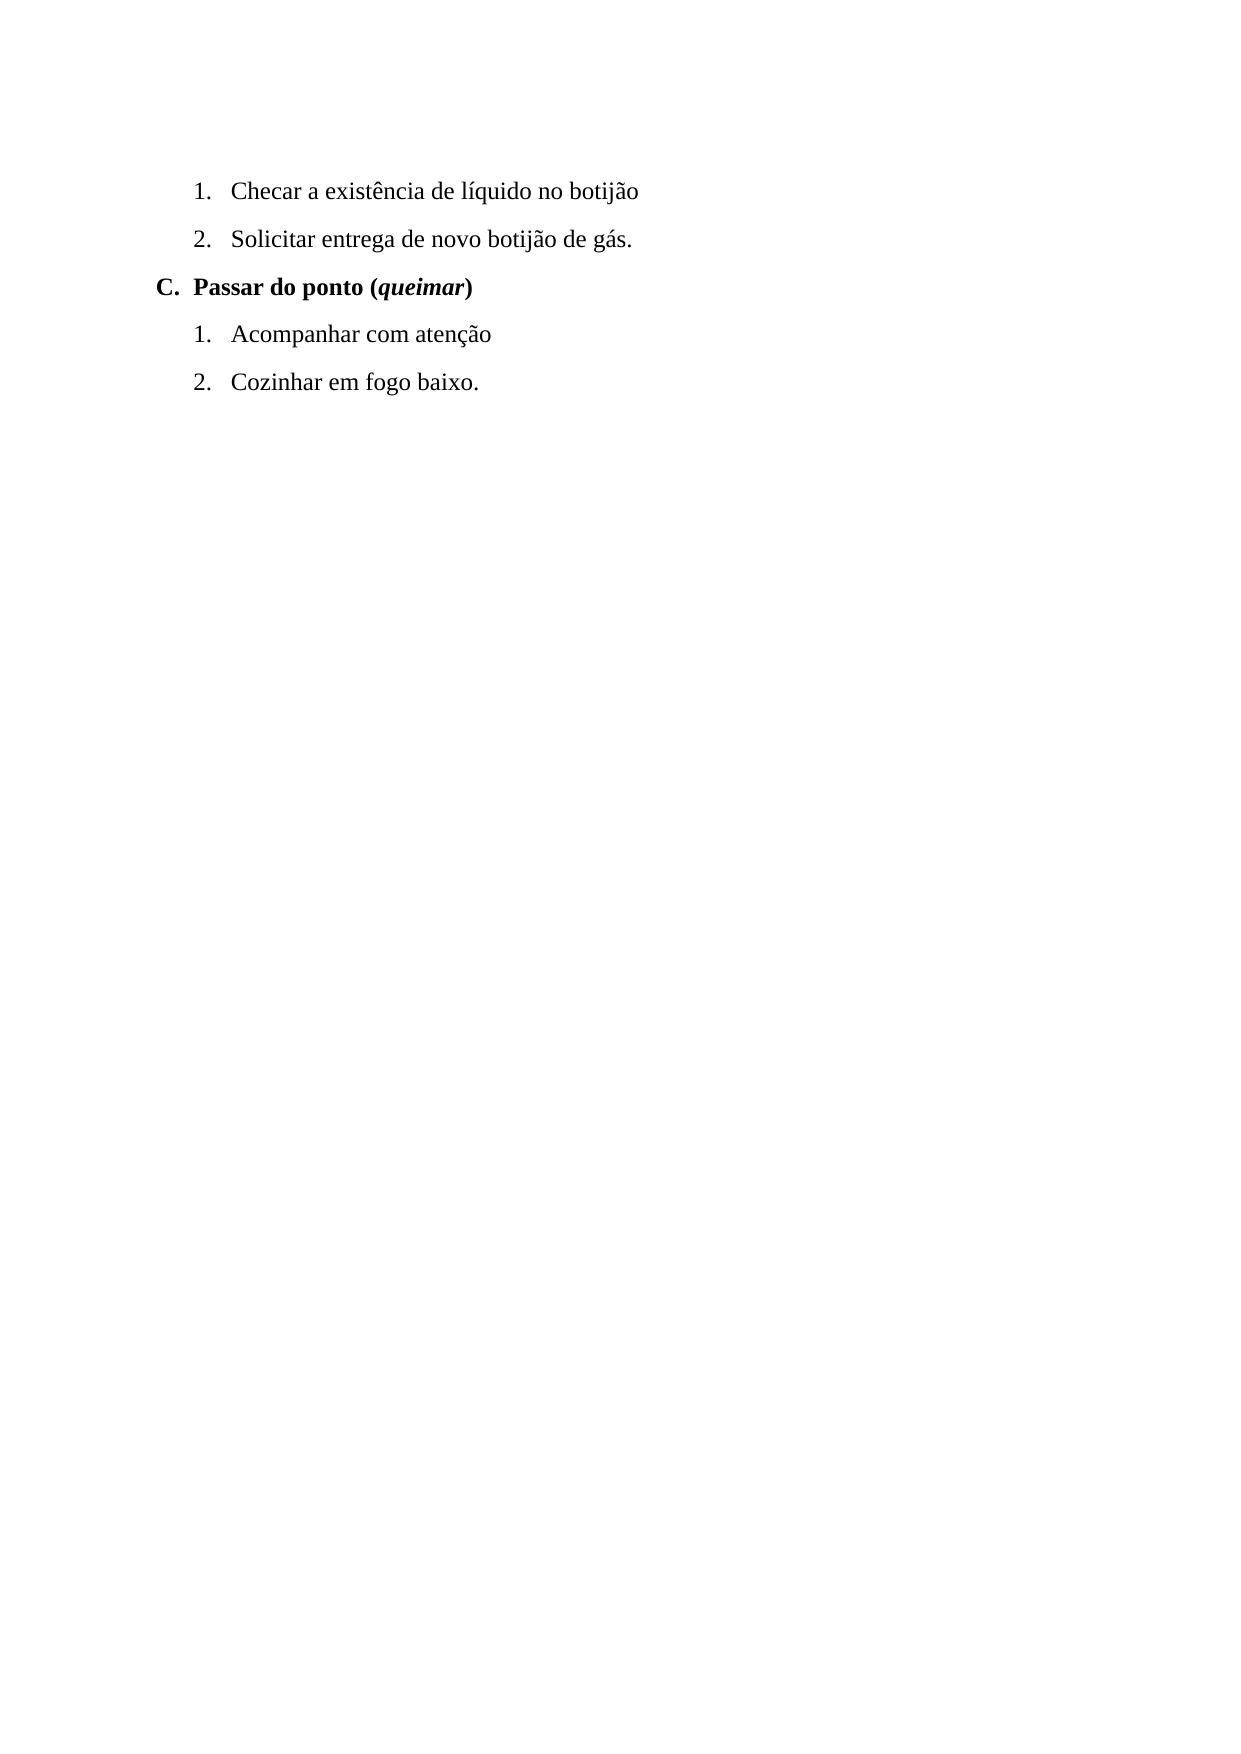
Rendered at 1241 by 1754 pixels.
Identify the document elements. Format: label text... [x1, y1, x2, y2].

list Passar do ponto (queimar) [156, 272, 1122, 300]
list Cozinhar em fogo baixo. [193, 367, 1122, 396]
list Acompanhar com atenção [193, 319, 1122, 348]
list Checar a existência de líquido no botijão [193, 176, 1122, 205]
list Solicitar entrega de novo botijão de gás. [193, 224, 1122, 253]
